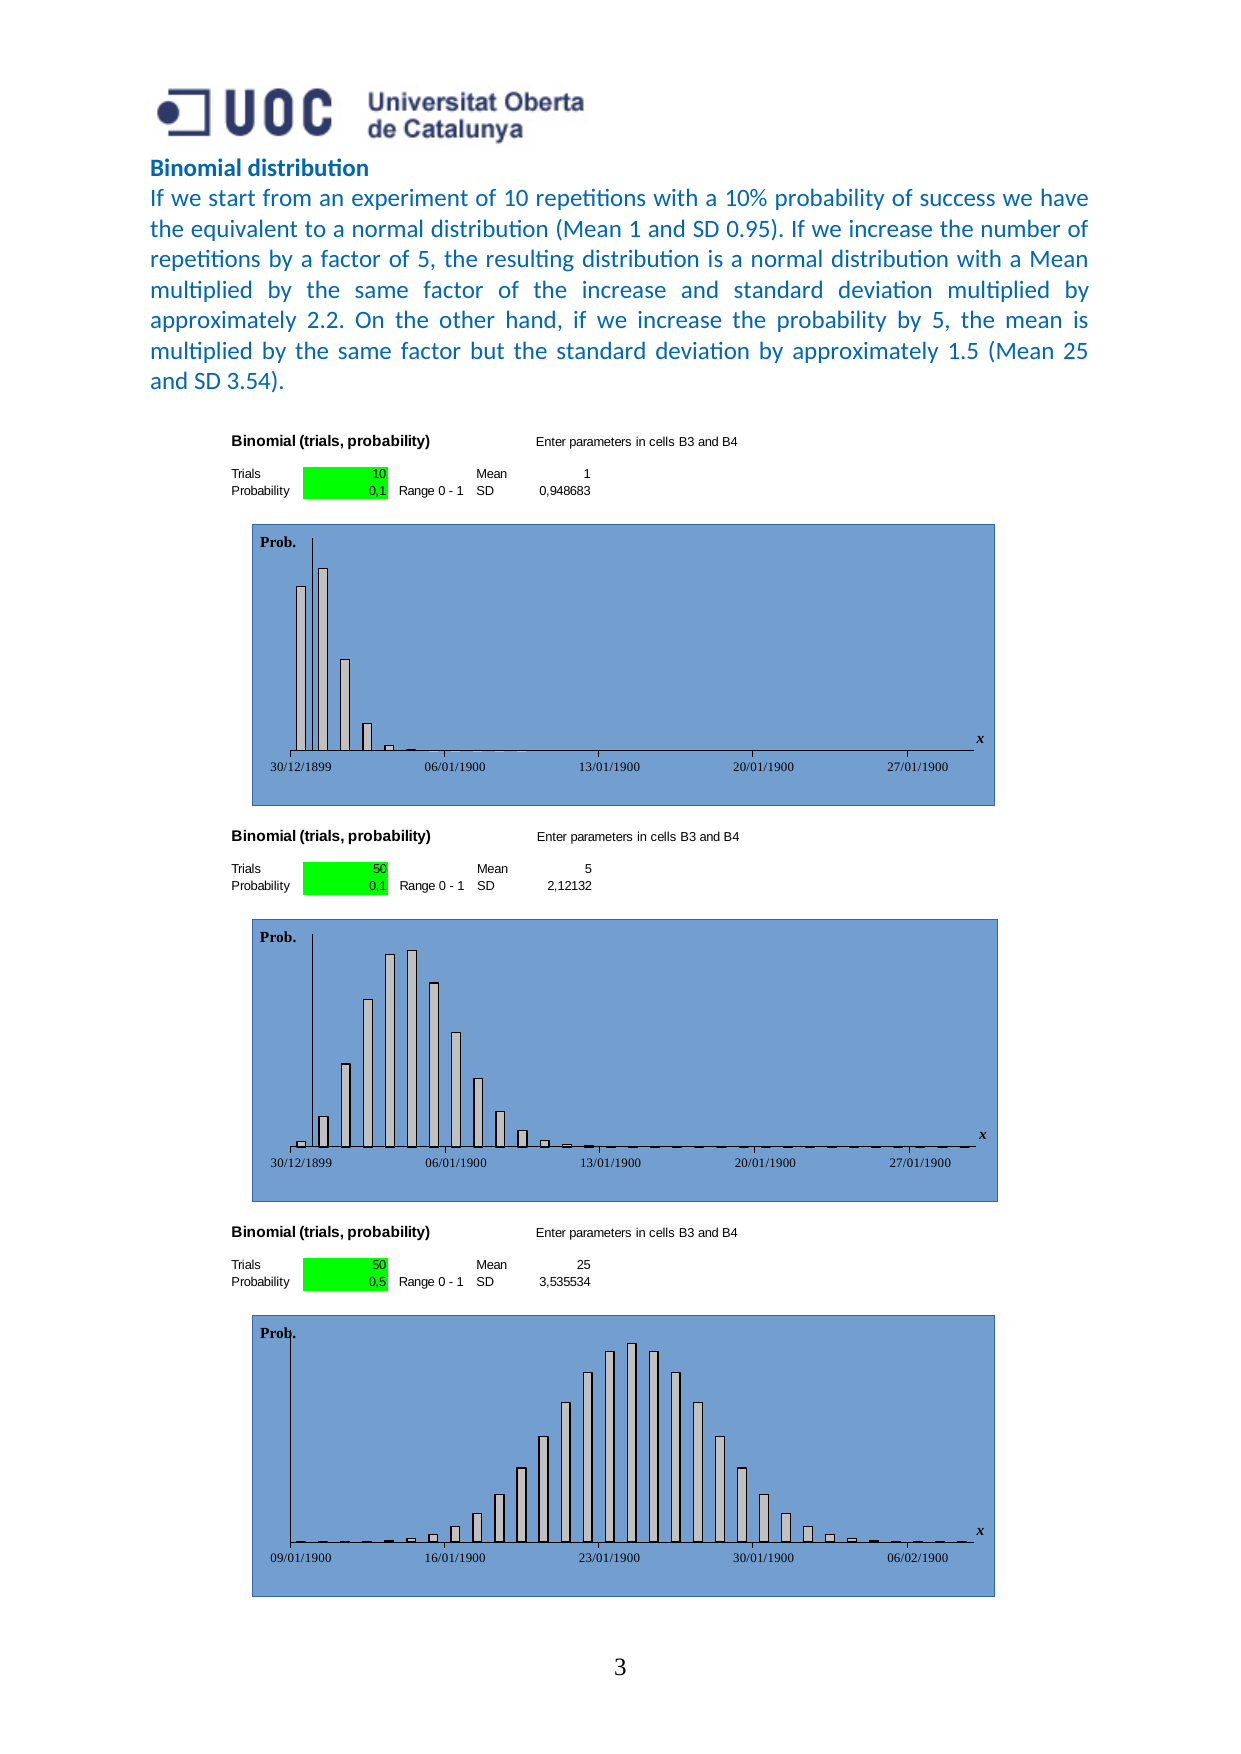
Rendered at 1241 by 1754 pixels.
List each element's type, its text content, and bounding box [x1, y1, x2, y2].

text If we start from an experiment of 10 repetitions with a 10% probability of success we have the equivalent to a normal distribution (Mean 1 and SD 0.95). If we increase the number of repetitions by a factor of 5, the resulting distribution is a normal distribution with a Mean multiplied by the same factor of the increase and standard deviation multiplied by approximately 2.2. On the other hand, if we increase the probability by 5, the mean is multiplied by the same factor but the standard deviation by approximately 1.5 (Mean 25 and SD 3.54). [150, 182, 1090, 396]
picture [153, 73, 589, 152]
text Binomial distribution [150, 152, 1090, 182]
